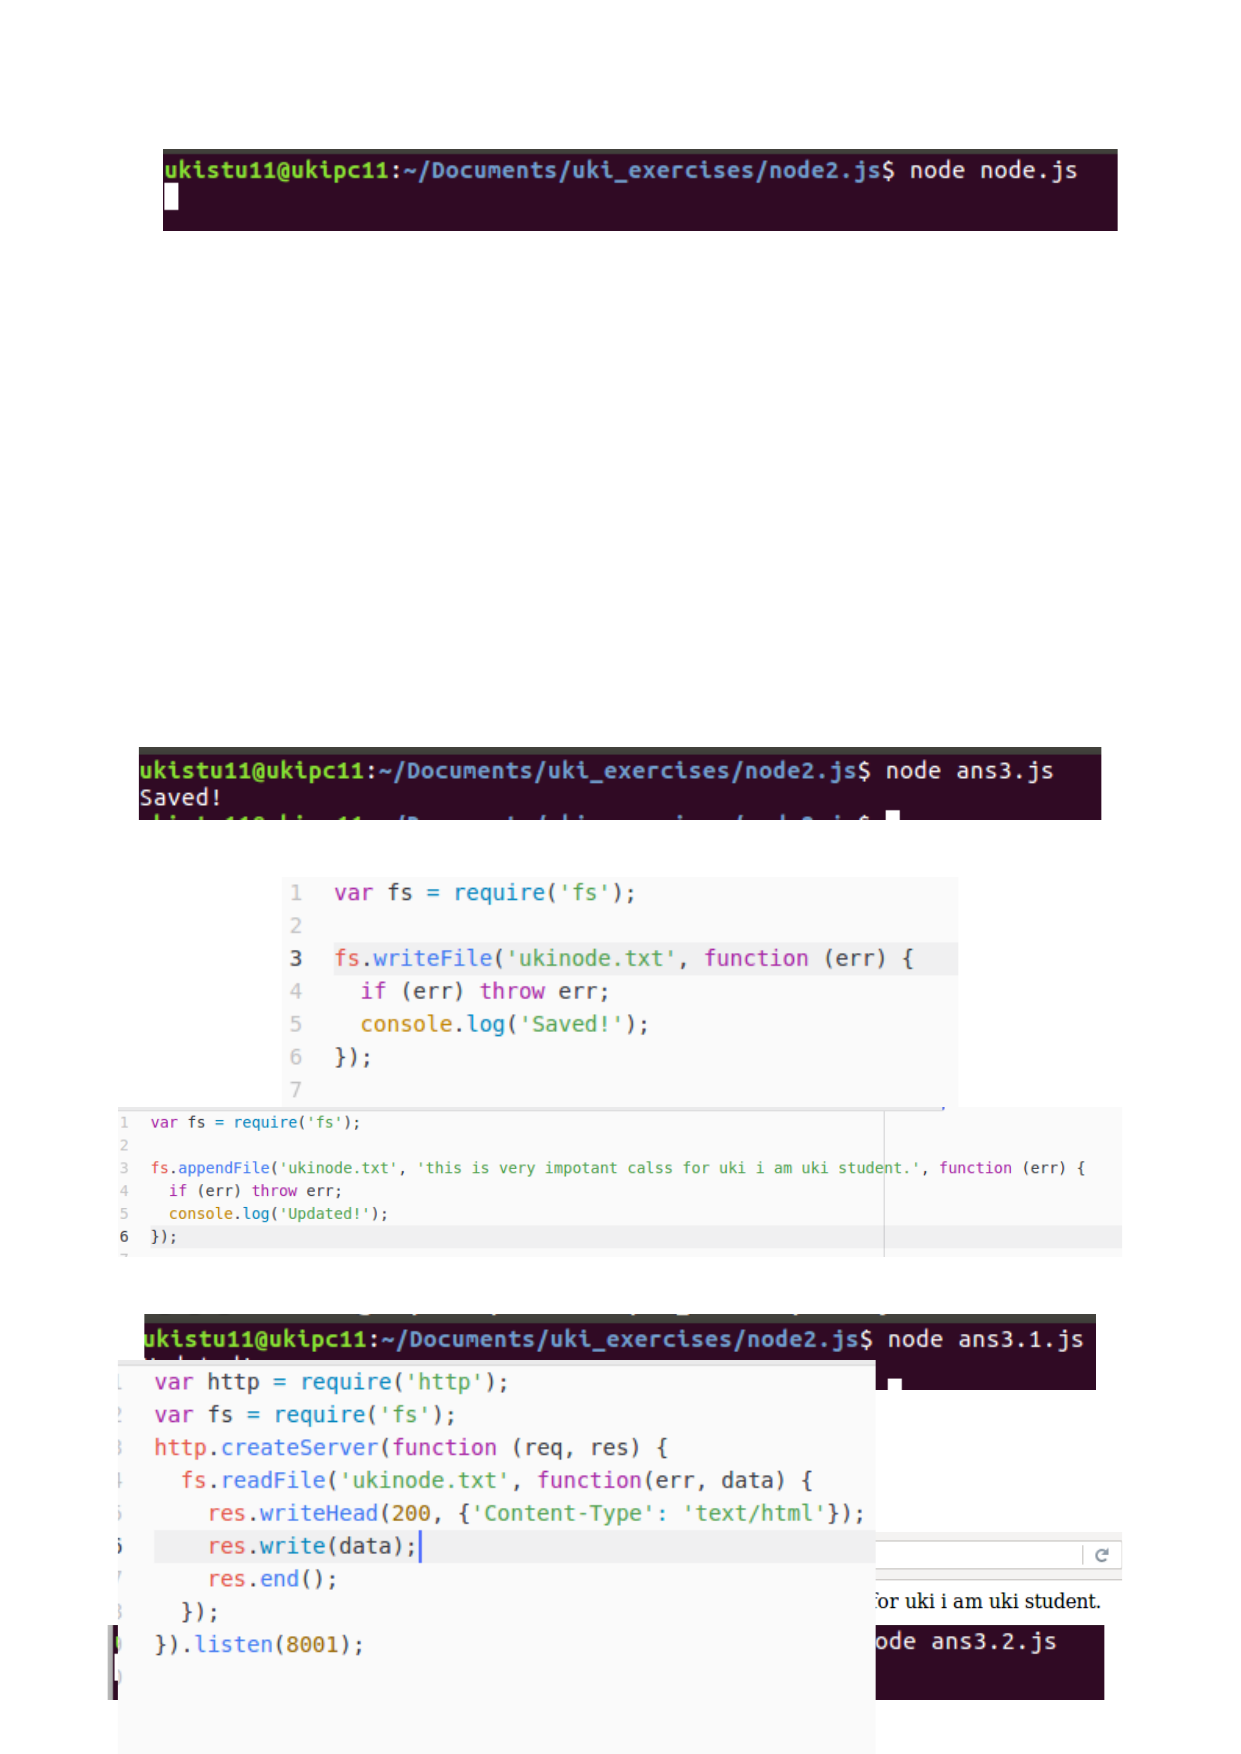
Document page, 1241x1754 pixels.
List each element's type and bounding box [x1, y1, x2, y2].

picture [138, 747, 1102, 820]
picture [118, 877, 1123, 1257]
picture [107, 1314, 1123, 1754]
picture [163, 149, 1118, 231]
